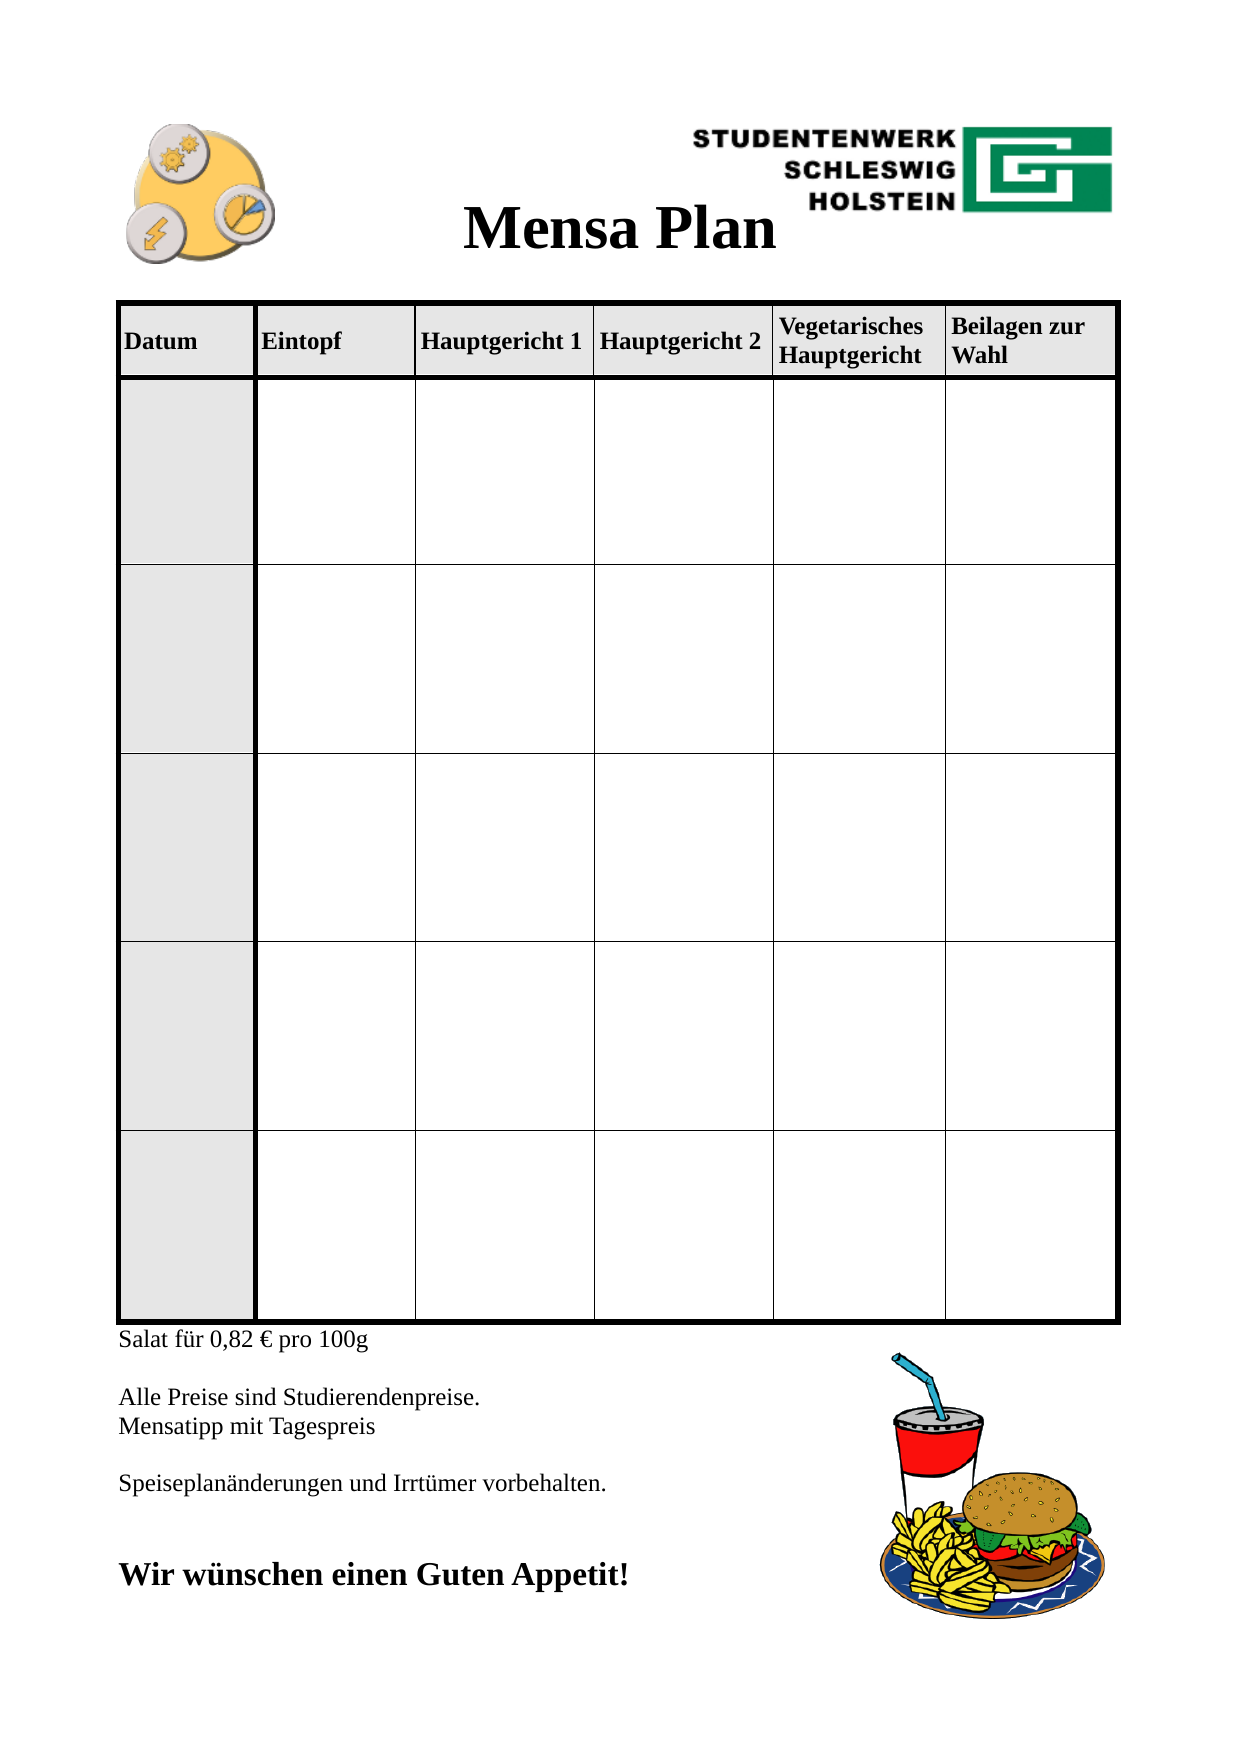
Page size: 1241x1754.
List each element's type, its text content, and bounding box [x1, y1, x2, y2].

table_cell [416, 380, 594, 563]
text Speiseplanänderungen und Irrtümer vorbehalten. [118, 1468, 868, 1497]
text Mensatipp mit Tagespreis [118, 1411, 868, 1439]
table_cell [774, 942, 945, 1130]
text Mensa Plan [275, 190, 1122, 262]
table_cell [416, 1131, 594, 1319]
table_cell [946, 380, 1115, 563]
picture [868, 1339, 1109, 1625]
text Alle Preise sind Studierendenpreise. [118, 1382, 868, 1411]
table_cell [416, 754, 594, 941]
table_cell [774, 380, 945, 563]
table_cell [595, 565, 773, 752]
table_cell [121, 565, 253, 752]
text Wir wünschen einen Guten Appetit! [118, 1554, 868, 1593]
table_header Vegetarisches Hauptgericht [773, 306, 945, 374]
table_cell [946, 565, 1115, 752]
table_cell [258, 942, 415, 1130]
table_cell [595, 380, 773, 563]
picture [691, 124, 1115, 216]
picture [126, 124, 275, 264]
table_cell [258, 1131, 415, 1319]
table_cell [774, 1131, 945, 1319]
table_cell [258, 380, 415, 563]
table_cell [121, 942, 253, 1130]
table_cell [774, 565, 945, 752]
table_cell [416, 942, 594, 1130]
text [118, 190, 126, 262]
table_cell [416, 565, 594, 752]
text Salat für 0,82 € pro 100g [118, 1324, 1122, 1353]
table_header Eintopf [258, 306, 414, 374]
table_cell [121, 380, 253, 563]
table_cell [774, 754, 945, 941]
table_cell [595, 754, 773, 941]
table_cell [121, 754, 253, 941]
table_cell [258, 754, 415, 941]
table_cell [946, 942, 1115, 1130]
table_cell [121, 1131, 253, 1319]
table_header Datum [121, 306, 253, 374]
table_cell [595, 1131, 773, 1319]
table_cell [258, 565, 415, 752]
table_header Hauptgericht 2 [594, 306, 772, 374]
table_header Hauptgericht 1 [416, 306, 593, 374]
table_cell [946, 1131, 1115, 1319]
table_cell [595, 942, 773, 1130]
table_header Beilagen zur Wahl [946, 306, 1115, 374]
table_cell [946, 754, 1115, 941]
